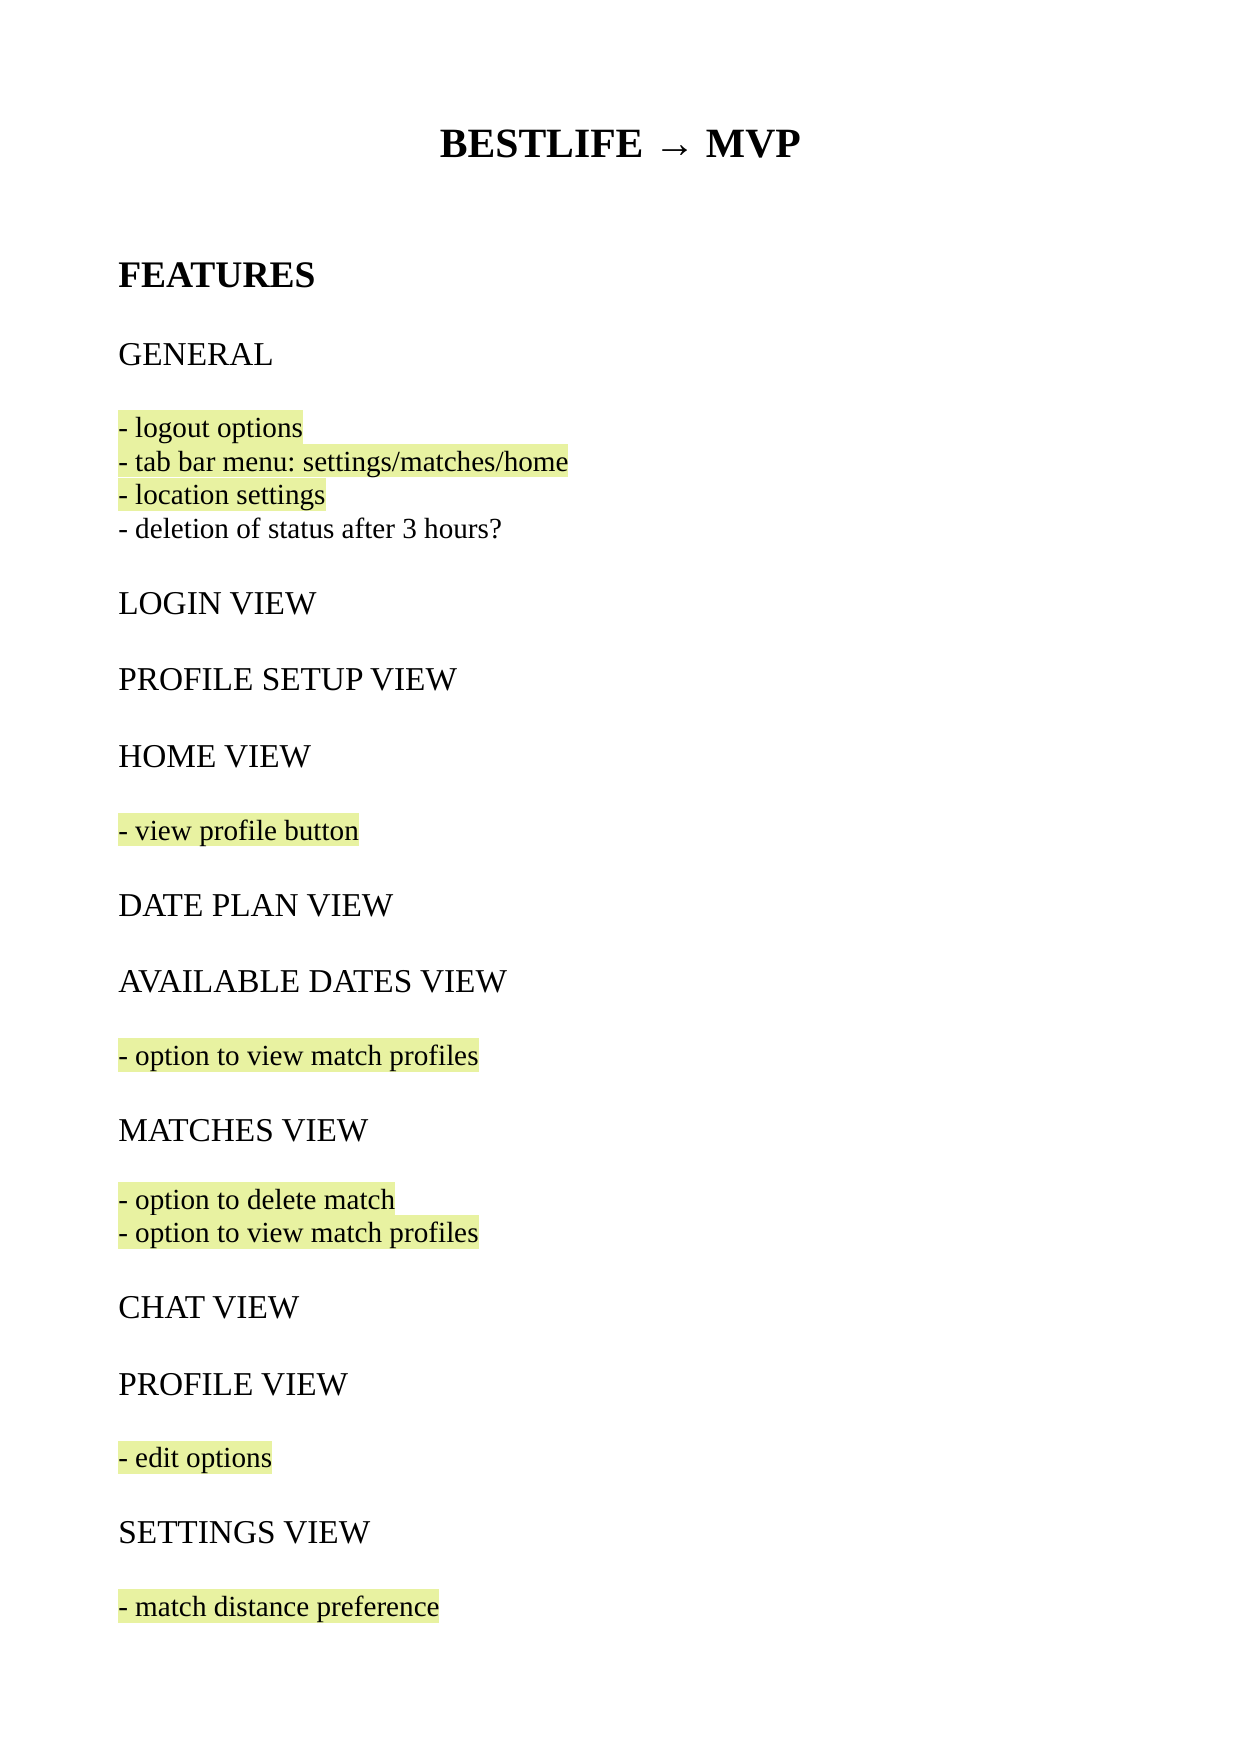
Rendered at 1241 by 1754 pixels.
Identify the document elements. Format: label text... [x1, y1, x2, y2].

text - option to delete match [118, 1182, 1122, 1215]
text PROFILE SETUP VIEW [118, 659, 1122, 698]
text FEATURES [118, 252, 1122, 295]
text GENERAL [118, 334, 1122, 372]
text - location settings [118, 477, 1122, 511]
text - logout options [118, 410, 1122, 444]
text - view profile button [118, 813, 1122, 846]
text - deletion of status after 3 hours? [118, 511, 1122, 544]
text - option to view match profiles [118, 1215, 1122, 1249]
text LOGIN VIEW [118, 583, 1122, 621]
text DATE PLAN VIEW [118, 885, 1122, 923]
text HOME VIEW [118, 736, 1122, 774]
text AVAILABLE DATES VIEW [118, 961, 1122, 1000]
text - edit options [118, 1441, 1122, 1474]
text - match distance preference [118, 1589, 1122, 1623]
text CHAT VIEW [118, 1287, 1122, 1326]
text - option to view match profiles [118, 1038, 1122, 1072]
text BESTLIFE → MVP [118, 118, 1122, 166]
text MATCHES VIEW [118, 1110, 1122, 1148]
text PROFILE VIEW [118, 1364, 1122, 1402]
text - tab bar menu: settings/matches/home [118, 444, 1122, 477]
text SETTINGS VIEW [118, 1512, 1122, 1551]
